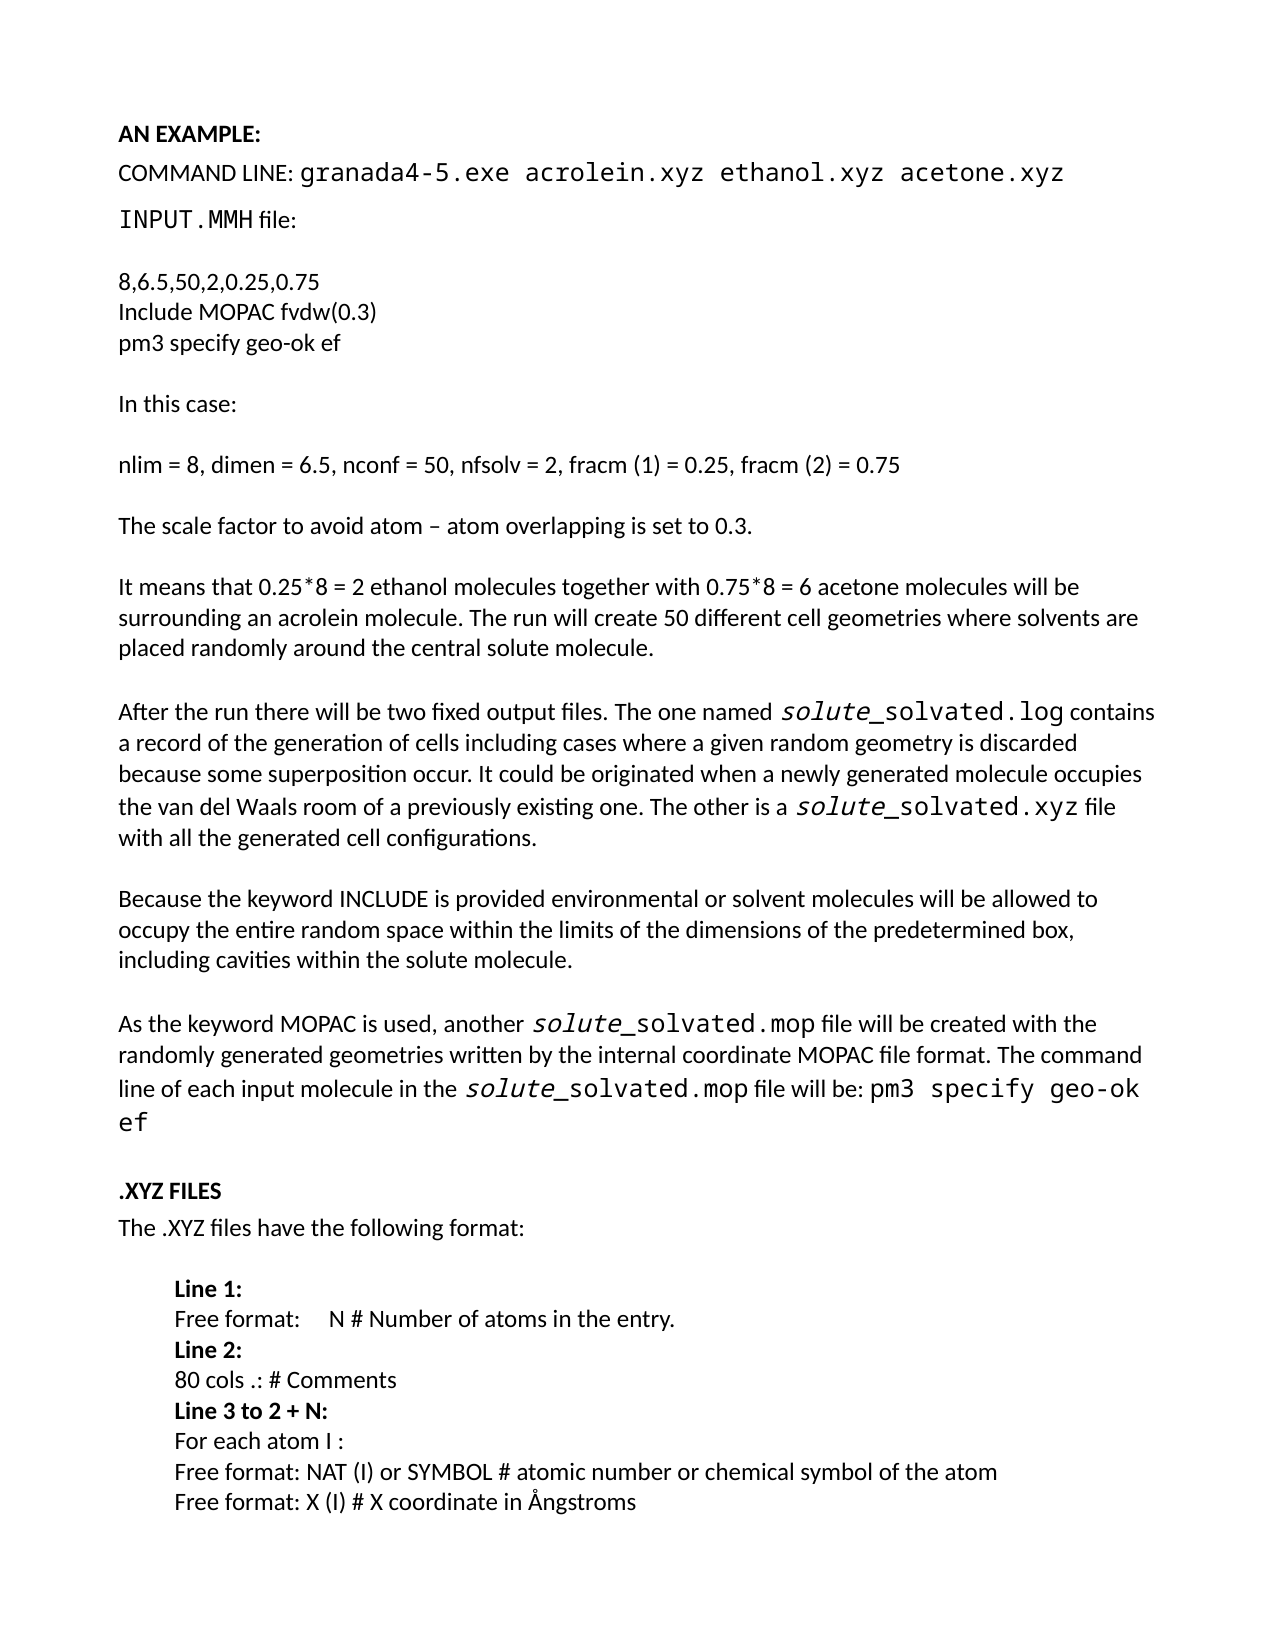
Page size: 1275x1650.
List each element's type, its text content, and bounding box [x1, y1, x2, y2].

text After the run there will be two fixed output files. The one named solute_solvated.log contains a record of the generation of cells including cases where a given random geometry is discarded because some superposition occur. It could be originated when a newly generated molecule occupies the van del Waals room of a previously existing one. The other is a solute_solvated.xyz file with all the generated cell configurations. [118, 693, 1157, 853]
text INPUT.MMH file: [118, 201, 1157, 236]
text Because the keyword INCLUDE is provided environmental or solvent molecules will be allowed to occupy the entire random space within the limits of the dimensions of the predetermined box, including cavities within the solute molecule. [118, 883, 1157, 975]
text For each atom I : [118, 1426, 1157, 1456]
text Free format: X (I) # X coordinate in Ångstroms [118, 1487, 1157, 1517]
text nlim = 8, dimen = 6.5, nconf = 50, nfsolv = 2, fracm (1) = 0.25, fracm (2) = 0.75 [118, 449, 1157, 480]
subtitle AN EXAMPLE: [118, 118, 1157, 149]
text The .XYZ files have the following format: [118, 1212, 1157, 1242]
text It means that 0.25*8 = 2 ethanol molecules together with 0.75*8 = 6 acetone molecules will be surrounding an acrolein molecule. The run will create 50 different cell geometries where solvents are placed randomly around the central solute molecule. [118, 571, 1157, 663]
text Line 1: [118, 1273, 1157, 1303]
text Free format: NAT (I) or SYMBOL # atomic number or chemical symbol of the atom [118, 1456, 1157, 1487]
text 8,6.5,50,2,0.25,0.75 [118, 266, 1157, 297]
text In this case: [118, 388, 1157, 419]
text Include MOPAC fvdw(0.3) [118, 297, 1157, 327]
text As the keyword MOPAC is used, another solute_solvated.mop file will be created with the randomly generated geometries written by the internal coordinate MOPAC file format. The command line of each input molecule in the solute_solvated.mop file will be: pm3 specify geo-ok ef [118, 1006, 1157, 1138]
subtitle .XYZ FILES [118, 1175, 1157, 1206]
text Free format: N # Number of atoms in the entry. [118, 1303, 1157, 1334]
text COMMAND LINE: granada4-5.exe acrolein.xyz ethanol.xyz acetone.xyz [118, 155, 1157, 189]
text pm3 specify geo-ok ef [118, 327, 1157, 358]
text Line 3 to 2 + N: [118, 1395, 1157, 1426]
text 80 cols .: # Comments [118, 1364, 1157, 1395]
text The scale factor to avoid atom – atom overlapping is set to 0.3. [118, 510, 1157, 541]
text Line 2: [118, 1334, 1157, 1364]
